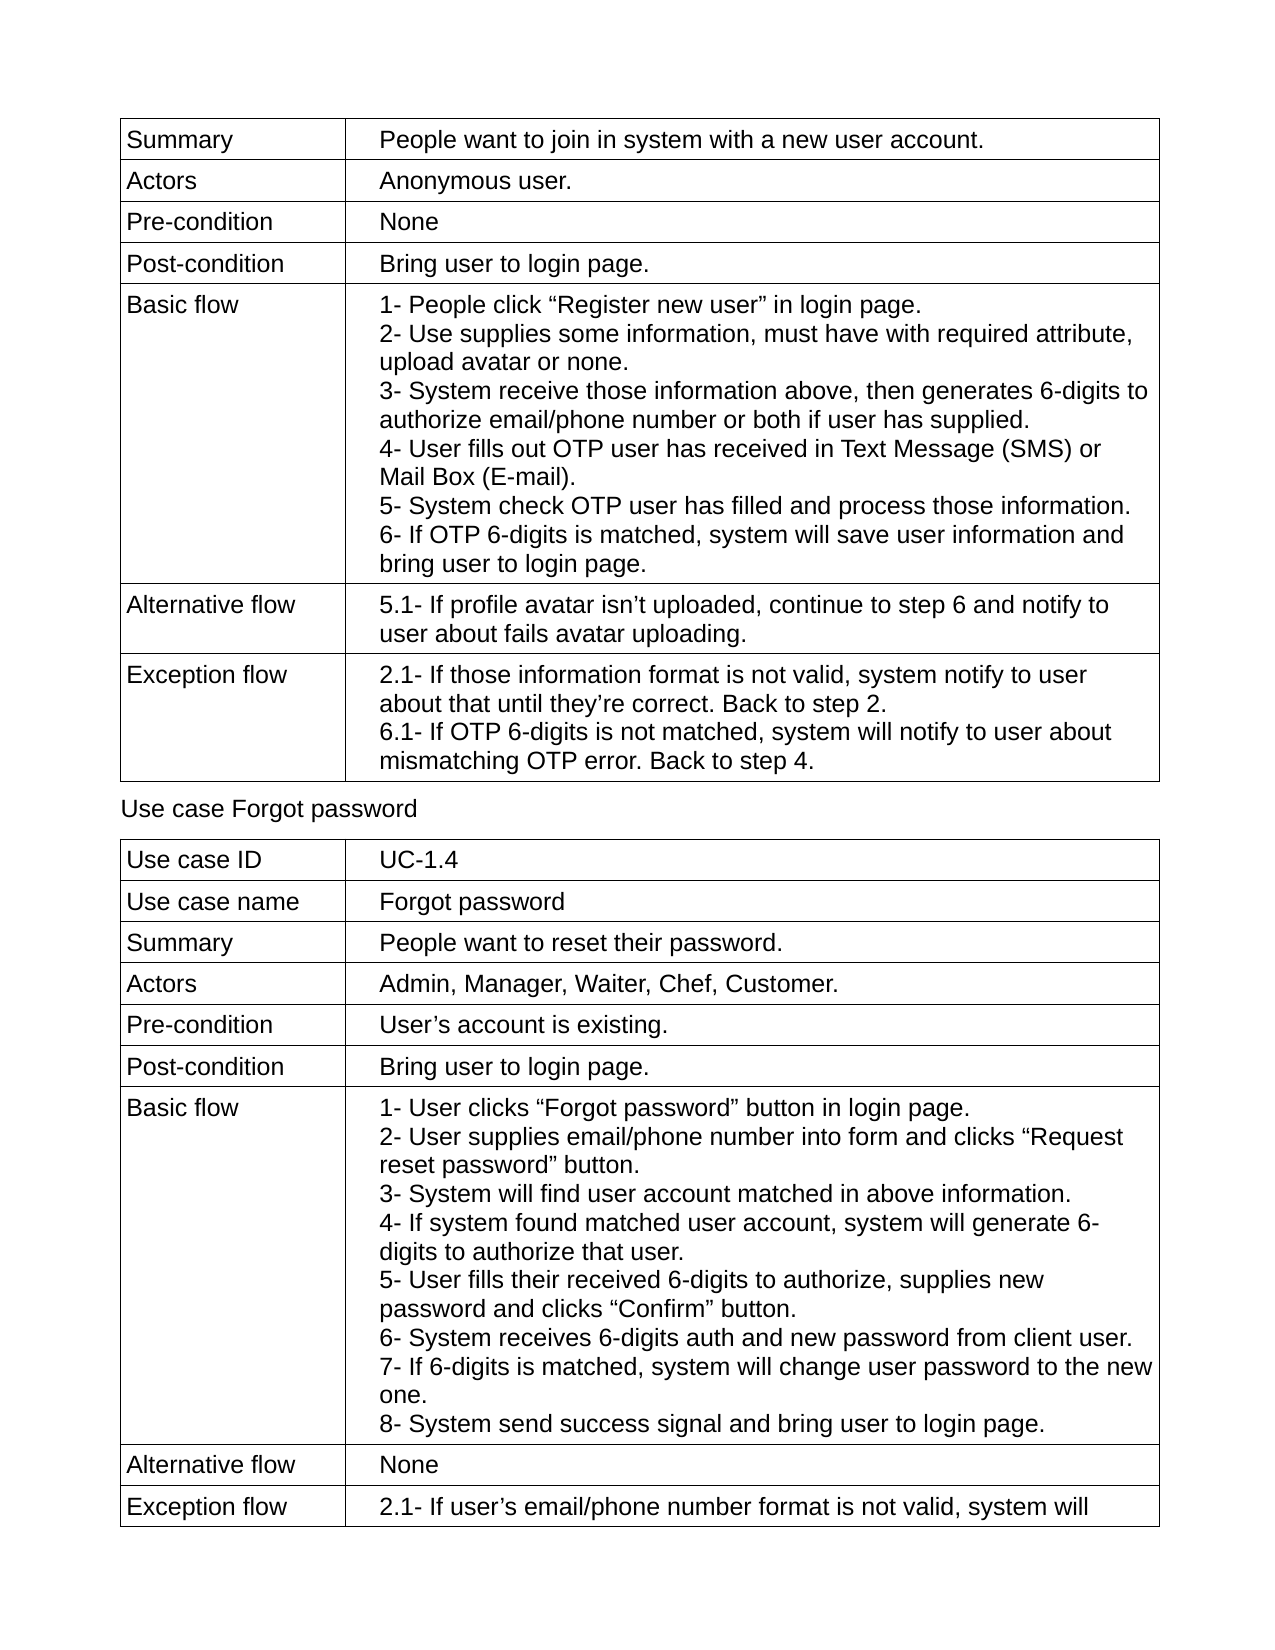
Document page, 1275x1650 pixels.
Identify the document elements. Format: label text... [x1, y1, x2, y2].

text Use case Forgot password [120, 793, 1158, 822]
table_cell Basic flow [121, 284, 345, 583]
table_cell Post-condition [121, 243, 345, 283]
table_cell None [346, 1445, 1159, 1485]
table_cell Anonymous user. [346, 160, 1159, 201]
table_cell Bring user to login page. [346, 1046, 1159, 1086]
table_cell Summary [121, 922, 345, 962]
table_cell Bring user to login page. [346, 243, 1159, 283]
table_cell Use case name [121, 881, 345, 921]
table_cell People want to reset their password. [346, 922, 1159, 962]
table_header Use case ID [121, 840, 345, 880]
table_cell Post-condition [121, 1046, 345, 1086]
table_cell Summary [121, 119, 345, 159]
table_header UC-1.4 [346, 840, 1159, 880]
table_cell 1- User clicks “Forgot password” button in login page. 2- User supplies email/phone number into form and clicks “Request reset password” button. 3- System will find user account matched in above information. 4- If system found matched user account, system will generate 6-digits to authorize that user. 5- User fills their received 6-digits to authorize, supplies new password and clicks “Confirm” button. 6- System receives 6-digits auth and new password from client user. 7- If 6-digits is matched, system will change user password to the new one. 8- System send success signal and bring user to login page. [346, 1087, 1159, 1443]
table_cell Exception flow [121, 654, 345, 781]
table_cell Alternative flow [121, 1445, 345, 1485]
table_cell Actors [121, 963, 345, 1003]
table_cell People want to join in system with a new user account. [346, 119, 1159, 159]
table_cell Exception flow [121, 1486, 345, 1526]
table_cell User’s account is existing. [346, 1005, 1159, 1045]
table_cell Forgot password [346, 881, 1159, 921]
table_cell Pre-condition [121, 202, 345, 242]
table_cell Pre-condition [121, 1005, 345, 1045]
table_cell 2.1- If those information format is not valid, system notify to user about that until they’re correct. Back to step 2. 6.1- If OTP 6-digits is not matched, system will notify to user about mismatching OTP error. Back to step 4. [346, 654, 1159, 781]
table_cell 5.1- If profile avatar isn’t uploaded, continue to step 6 and notify to user about fails avatar uploading. [346, 584, 1159, 653]
table_cell Admin, Manager, Waiter, Chef, Customer. [346, 963, 1159, 1003]
table_cell 1- People click “Register new user” in login page. 2- Use supplies some information, must have with required attribute, upload avatar or none. 3- System receive those information above, then generates 6-digits to authorize email/phone number or both if user has supplied. 4- User fills out OTP user has received in Text Message (SMS) or Mail Box (E-mail). 5- System check OTP user has filled and process those information. 6- If OTP 6-digits is matched, system will save user information and bring user to login page. [346, 284, 1159, 583]
table_cell 2.1- If user’s email/phone number format is not valid, system will [346, 1486, 1159, 1526]
table_cell None [346, 202, 1159, 242]
table_cell Basic flow [121, 1087, 345, 1443]
table_cell Alternative flow [121, 584, 345, 653]
table_cell Actors [121, 160, 345, 201]
